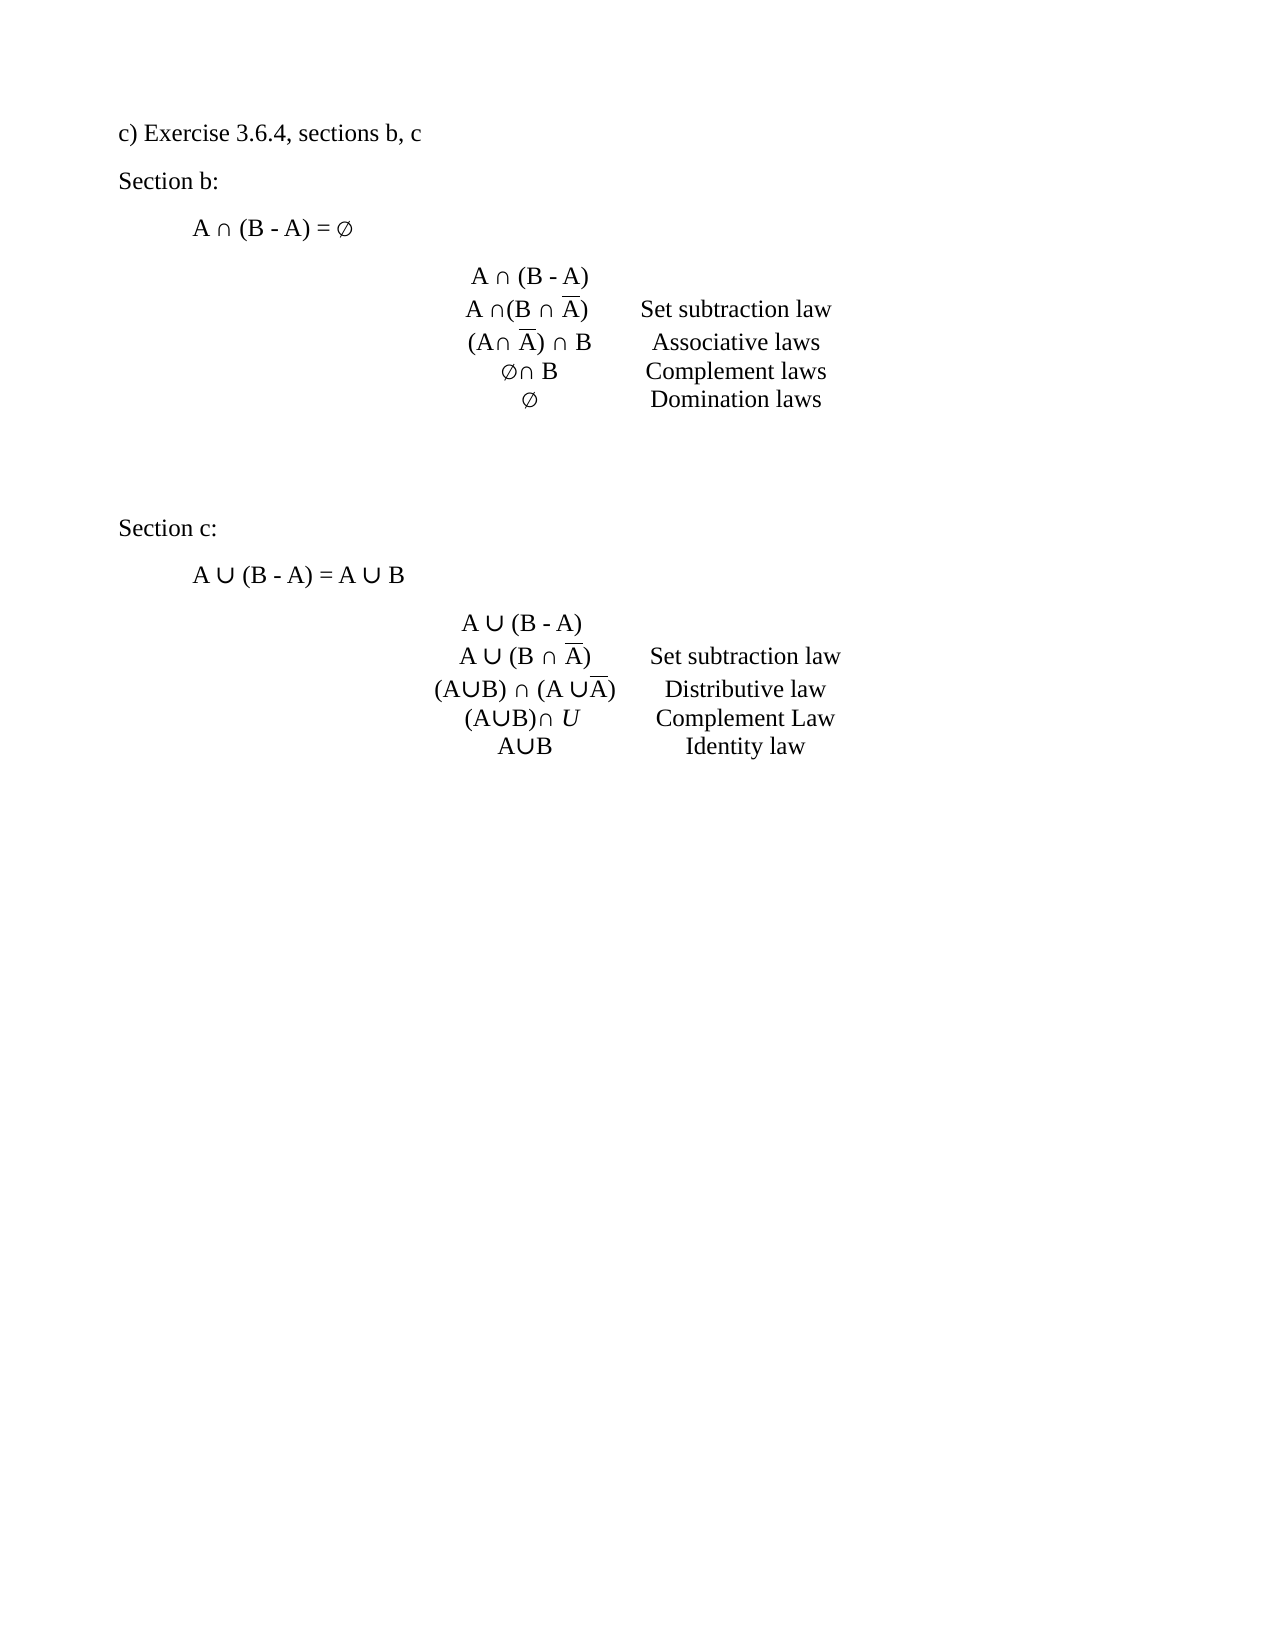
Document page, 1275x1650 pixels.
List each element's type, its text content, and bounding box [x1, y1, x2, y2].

table_cell Associative laws [628, 327, 844, 356]
text Section c: [118, 513, 1157, 541]
table_header [633, 608, 858, 641]
table_cell Complement Law [633, 703, 858, 731]
table_cell A ∪ (B ∩ A) [417, 641, 633, 674]
table_cell ∅∩ B [431, 356, 628, 384]
table_cell A ∩(B ∩ A) [431, 294, 628, 327]
table_cell Domination laws [628, 385, 844, 417]
table_cell Distributive law [633, 674, 858, 703]
table_header A ∪ (B - A) [417, 608, 633, 641]
table_header [628, 261, 844, 294]
table_cell Set subtraction law [628, 294, 844, 327]
text A ∪ (B - A) = A ∪ B [118, 560, 1157, 589]
text A ∩ (B - A) = ∅ [118, 213, 1157, 242]
table_cell ∅ [431, 385, 628, 417]
table_cell A∪B [417, 731, 633, 760]
table_cell Complement laws [628, 356, 844, 384]
table_header A ∩ (B - A) [431, 261, 628, 294]
table_cell (A∪B) ∩ (A ∪A) [417, 674, 633, 703]
table_cell Set subtraction law [633, 641, 858, 674]
table_cell (A∪B)∩ U [417, 703, 633, 731]
text c) Exercise 3.6.4, sections b, c [118, 118, 1157, 147]
text Section b: [118, 166, 1157, 194]
table_cell (A∩ A) ∩ B [431, 327, 628, 356]
table_cell Identity law [633, 731, 858, 760]
